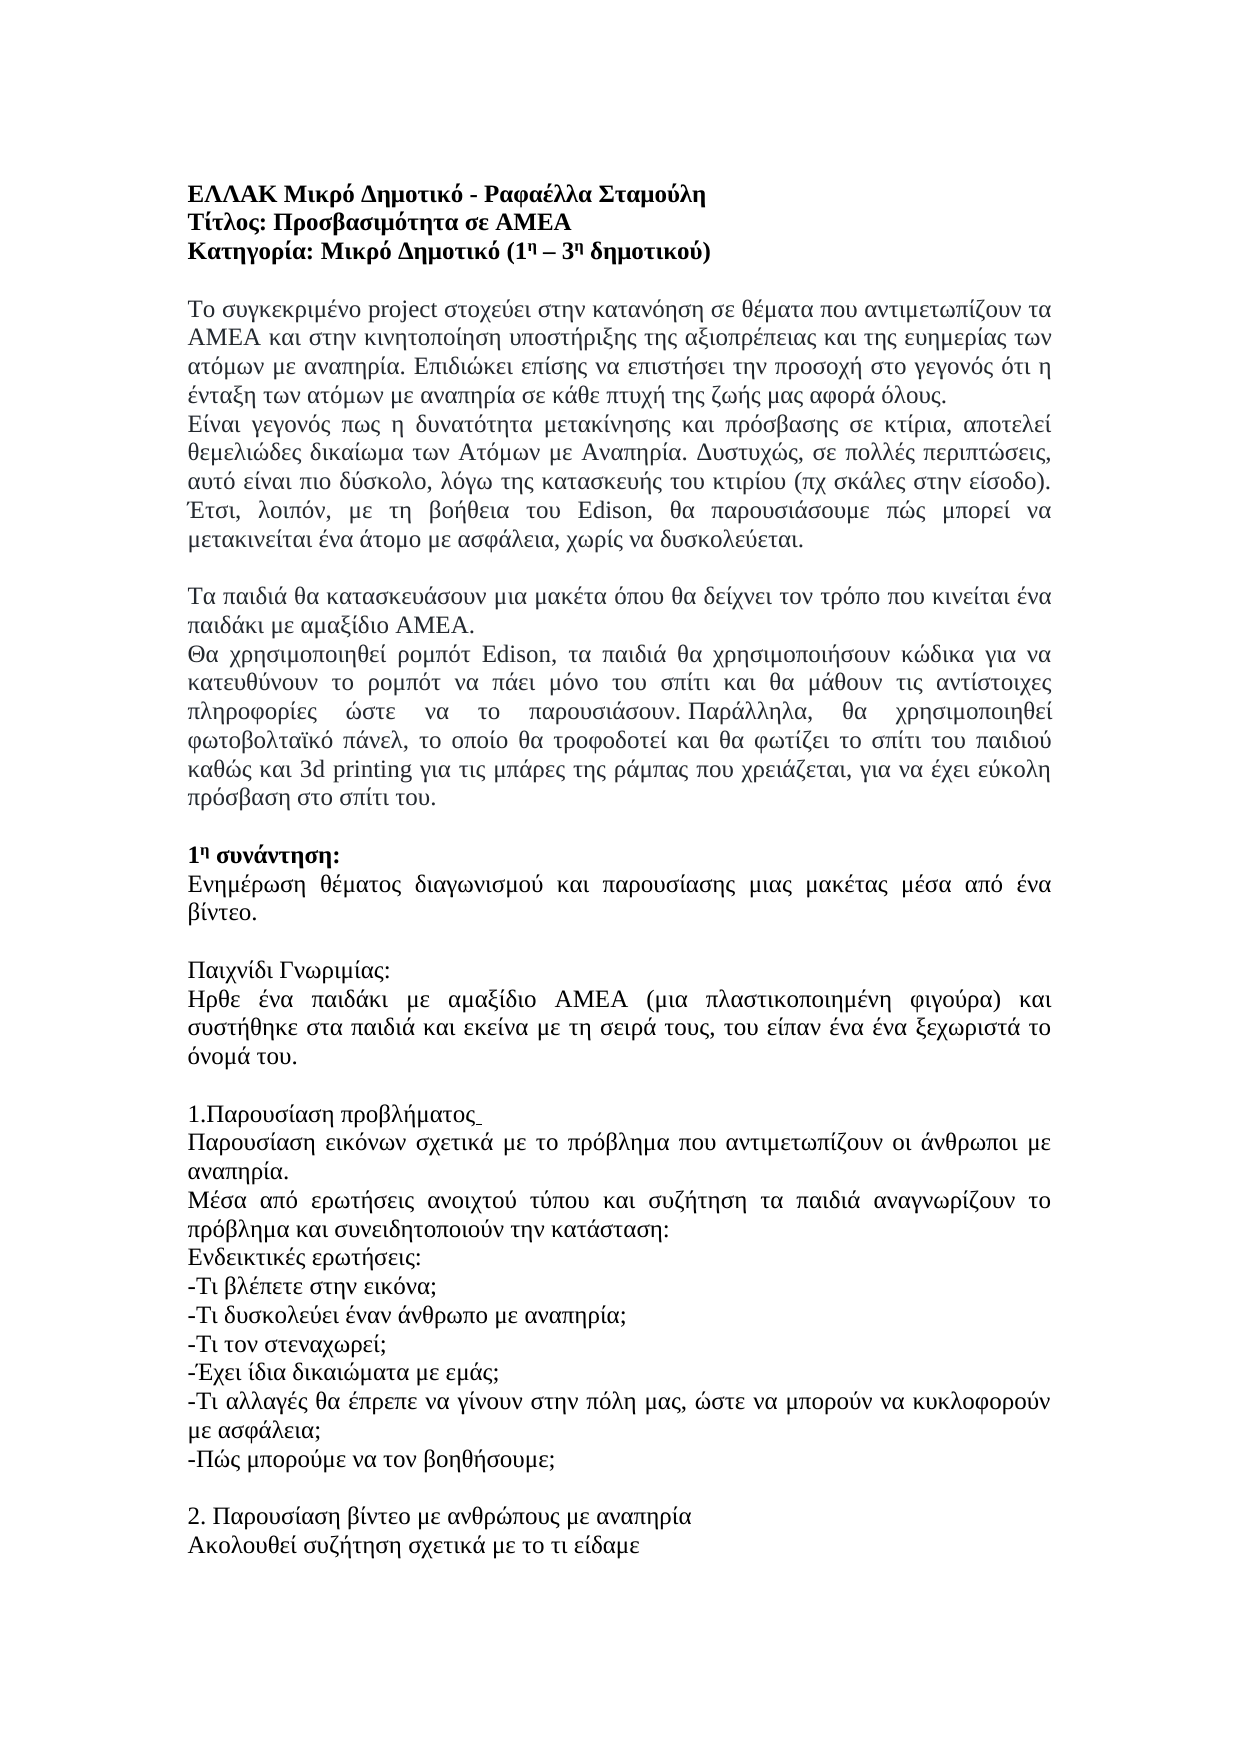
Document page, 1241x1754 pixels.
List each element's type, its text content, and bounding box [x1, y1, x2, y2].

text ΕΛΛΑΚ Μικρό Δημοτικό - Ραφαέλλα Σταμούλη [187, 179, 1053, 207]
text Ηρθε ένα παιδάκι με αμαξίδιο ΑΜΕΑ (μια πλαστικοποιημένη φιγούρα) και συστήθηκε στα παιδιά και εκείνα με τη σειρά τους, του είπαν ένα ένα ξεχωριστά το όνομά του. [187, 984, 1053, 1070]
text -Τι αλλαγές θα έπρεπε να γίνουν στην πόλη μας, ώστε να μπορούν να κυκλοφορούν με ασφάλεια; [187, 1386, 1053, 1444]
text -Τι δυσκολεύει έναν άνθρωπο με αναπηρία; [187, 1300, 1053, 1329]
text Παιχνίδι Γνωριμίας: [187, 955, 1053, 984]
text Ενημέρωση θέματος διαγωνισμού και παρουσίασης μιας μακέτας μέσα από ένα βίντεο. [187, 869, 1053, 926]
text Τα παιδιά θα κατασκευάσουν μια μακέτα όπου θα δείχνει τον τρόπο που κινείται ένα παιδάκι με αμαξίδιο ΑΜΕΑ. [187, 581, 1053, 639]
text Ακολουθεί συζήτηση σχετικά με το τι είδαμε [187, 1530, 1053, 1559]
text Τίτλος: Προσβασιμότητα σε ΑΜΕΑ [187, 207, 1053, 236]
text 1.Παρουσίαση προβλήματος [187, 1099, 1053, 1127]
text Μέσα από ερωτήσεις ανοιχτού τύπου και συζήτηση τα παιδιά αναγνωρίζουν το πρόβλημα και συνειδητοποιούν την κατάσταση: [187, 1185, 1053, 1242]
text 1η συνάντηση: [187, 840, 1053, 869]
text -Πώς μπορούμε να τον βοηθήσουμε; [187, 1444, 1053, 1472]
text -Έχει ίδια δικαιώματα με εμάς; [187, 1357, 1053, 1386]
text 2. Παρουσίαση βίντεο με ανθρώπους με αναπηρία [187, 1501, 1053, 1530]
text Θα χρησιμοποιηθεί ρομπότ Edison, τα παιδιά θα χρησιμοποιήσουν κώδικα για να κατευθύνουν το ρομπότ να πάει μόνο του σπίτι και θα μάθουν τις αντίστοιχες πληροφορίες ώστε να το παρουσιάσουν. Παράλληλα, θα χρησιμοποιηθεί φωτοβολταϊκό πάνελ, το οποίο θα τροφοδοτεί και θα φωτίζει το σπίτι του παιδιού καθώς και 3d printing για τις μπάρες της ράμπας που χρειάζεται, για να έχει εύκολη πρόσβαση στο σπίτι του. [187, 639, 1053, 811]
text -Τι τον στεναχωρεί; [187, 1329, 1053, 1357]
text Ενδεικτικές ερωτήσεις: [187, 1242, 1053, 1271]
text Είναι γεγονός πως η δυνατότητα μετακίνησης και πρόσβασης σε κτίρια, αποτελεί θεμελιώδες δικαίωμα των Ατόμων με Αναπηρία. Δυστυχώς, σε πολλές περιπτώσεις, αυτό είναι πιο δύσκολο, λόγω της κατασκευής του κτιρίου (πχ σκάλες στην είσοδο). Έτσι, λοιπόν, με τη βοήθεια του Edison, θα παρουσιάσουμε πώς μπορεί να μετακινείται ένα άτομο με ασφάλεια, χωρίς να δυσκολεύεται. [187, 409, 1053, 552]
text Το συγκεκριμένο project στοχεύει στην κατανόηση σε θέματα που αντιμετωπίζουν τα ΑΜΕΑ και στην κινητοποίηση υποστήριξης της αξιοπρέπειας και της ευημερίας των ατόμων με αναπηρία. Επιδιώκει επίσης να επιστήσει την προσοχή στο γεγονός ότι η ένταξη των ατόμων με αναπηρία σε κάθε πτυχή της ζωής μας αφορά όλους. [187, 294, 1053, 409]
text Κατηγορία: Μικρό Δημοτικό (1η – 3η δημοτικού) [187, 236, 1053, 265]
text -Τι βλέπετε στην εικόνα; [187, 1271, 1053, 1300]
text Παρουσίαση εικόνων σχετικά με το πρόβλημα που αντιμετωπίζουν οι άνθρωποι με αναπηρία. [187, 1127, 1053, 1185]
